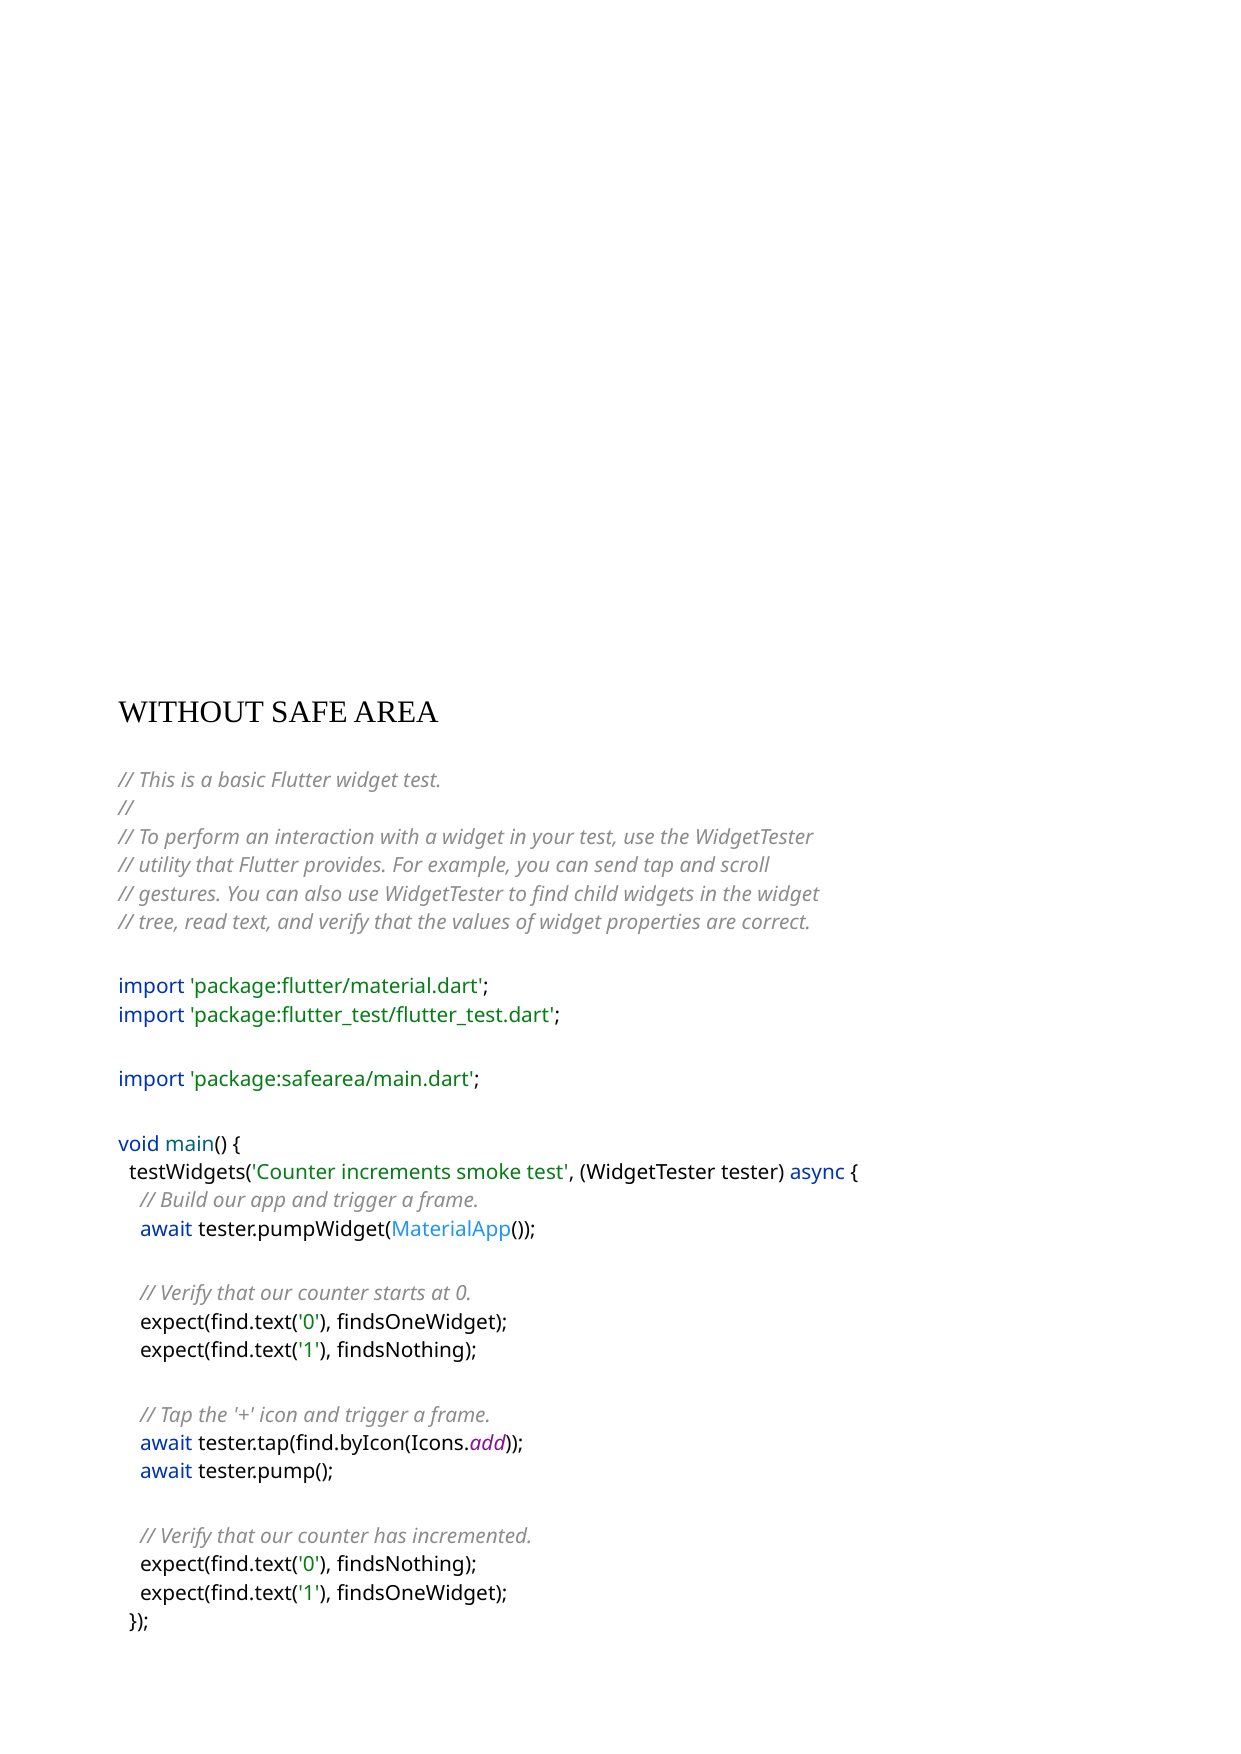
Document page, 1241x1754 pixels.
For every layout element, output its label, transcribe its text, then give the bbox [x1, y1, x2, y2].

text // This is a basic Flutter widget test. // // To perform an interaction with a widget in your test, use the WidgetTester // utility that Flutter provides. For example, you can send tap and scroll // gestures. You can also use WidgetTester to find child widgets in the widget // tree, read text, and verify that the values of widget properties are correct. import 'package:flutter/material.dart'; import 'package:flutter_test/flutter_test.dart'; import 'package:safearea/main.dart'; void main() { testWidgets('Counter increments smoke test', (WidgetTester tester) async { // Build our app and trigger a frame. await tester.pumpWidget(MaterialApp()); // Verify that our counter starts at 0. expect(find.text('0'), findsOneWidget); expect(find.text('1'), findsNothing); // Tap the '+' icon and trigger a frame. await tester.tap(find.byIcon(Icons.add)); await tester.pump(); // Verify that our counter has incremented. expect(find.text('0'), findsNothing); expect(find.text('1'), findsOneWidget); }); [118, 765, 1122, 1635]
text WITHOUT SAFE AREA [118, 693, 1122, 729]
